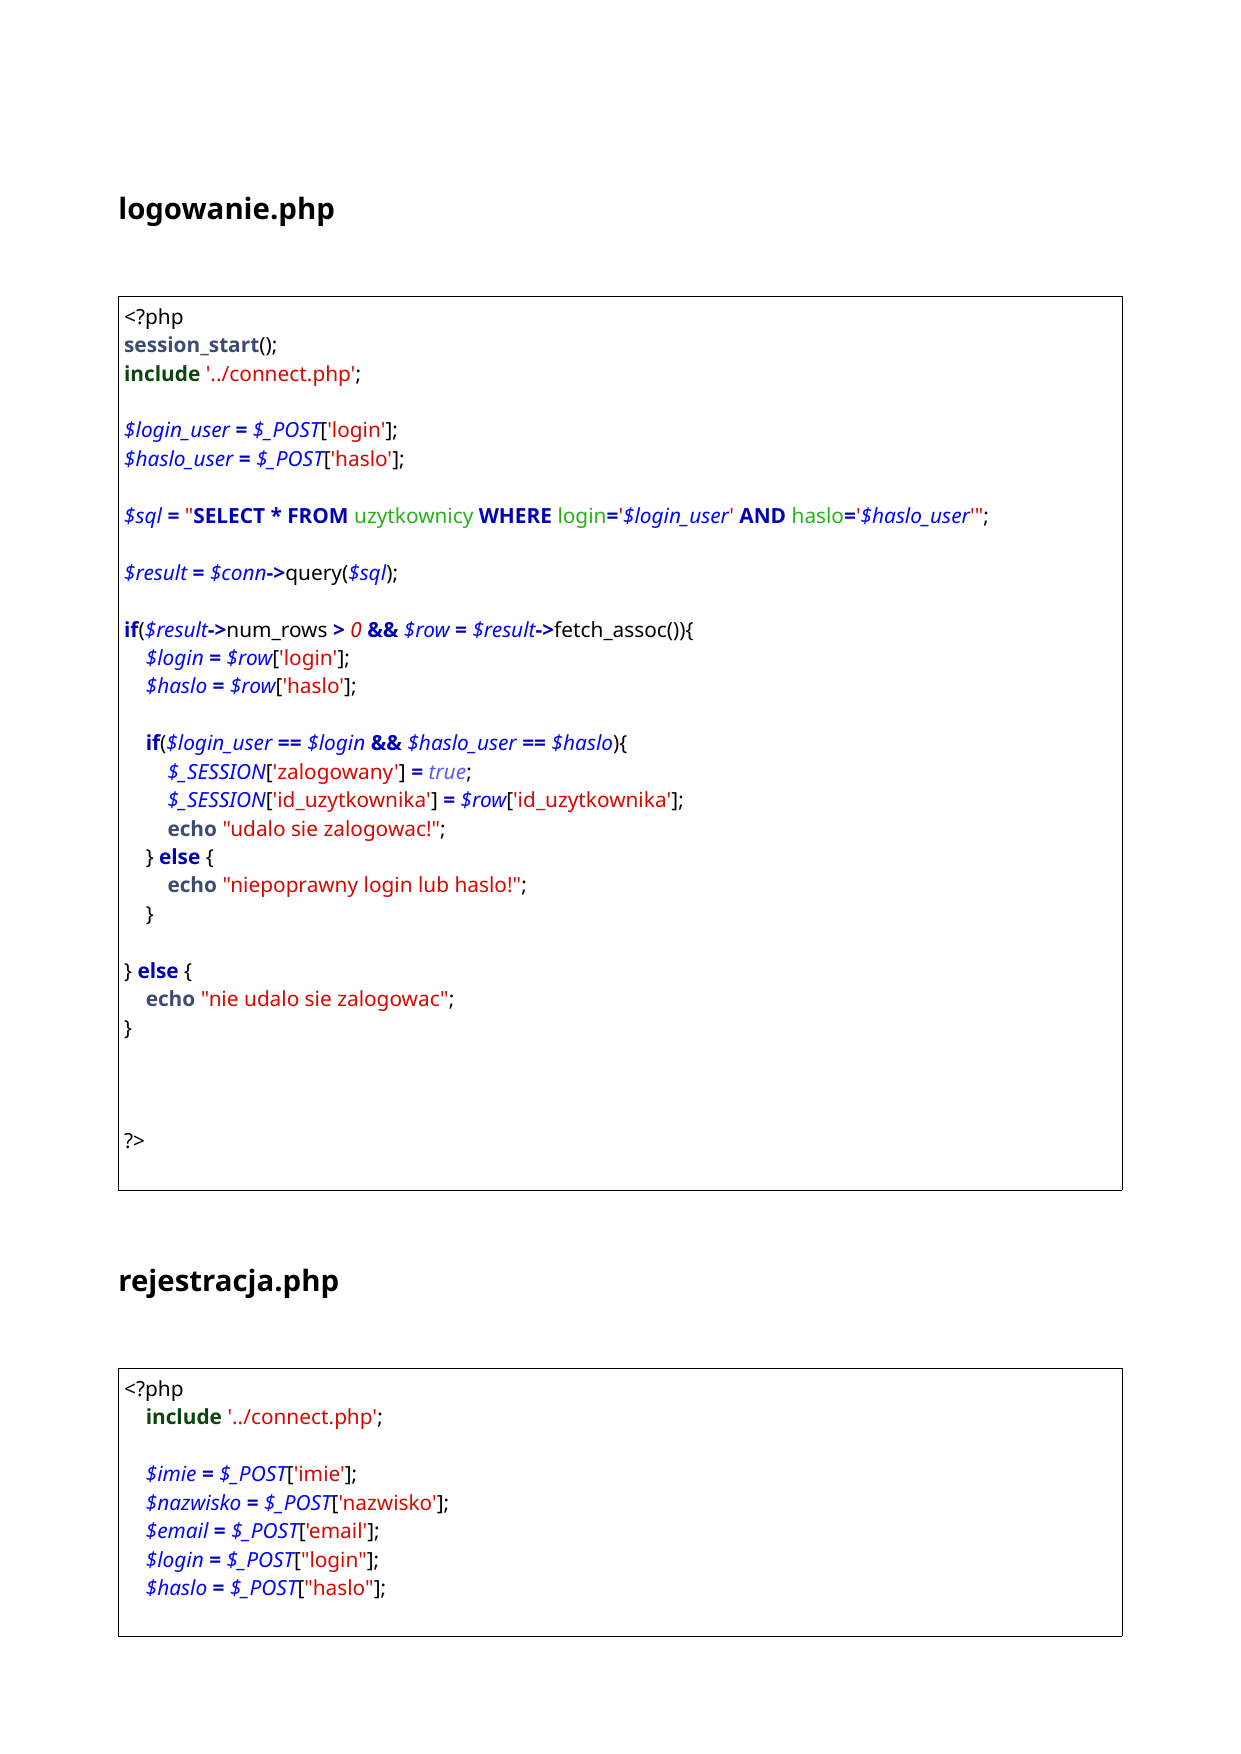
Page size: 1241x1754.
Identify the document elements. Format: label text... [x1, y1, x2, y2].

subtitle rejestracja.php [118, 1260, 1122, 1300]
table_header <?php session_start(); include '../connect.php'; $login_user = $_POST['login']; $haslo_user = $_POST['haslo']; $sql = "SELECT * FROM uzytkownicy WHERE login='$login_user' AND haslo='$haslo_user'"; $result = $conn->query($sql); if($result->num_rows > 0 && $row = $result->fetch_assoc()){ $login = $row['login']; $haslo = $row['haslo']; if($login_user == $login && $haslo_user == $haslo){ $_SESSION['zalogowany'] = true; $_SESSION['id_uzytkownika'] = $row['id_uzytkownika']; echo "udalo sie zalogowac!"; } else { echo "niepoprawny login lub haslo!"; } } else { echo "nie udalo sie zalogowac"; } ?> [119, 297, 1122, 1190]
subtitle logowanie.php [118, 188, 1122, 228]
table_header <?php include '../connect.php'; $imie = $_POST['imie']; $nazwisko = $_POST['nazwisko']; $email = $_POST['email']; $login = $_POST["login"]; $haslo = $_POST["haslo"]; [119, 1369, 1122, 1636]
